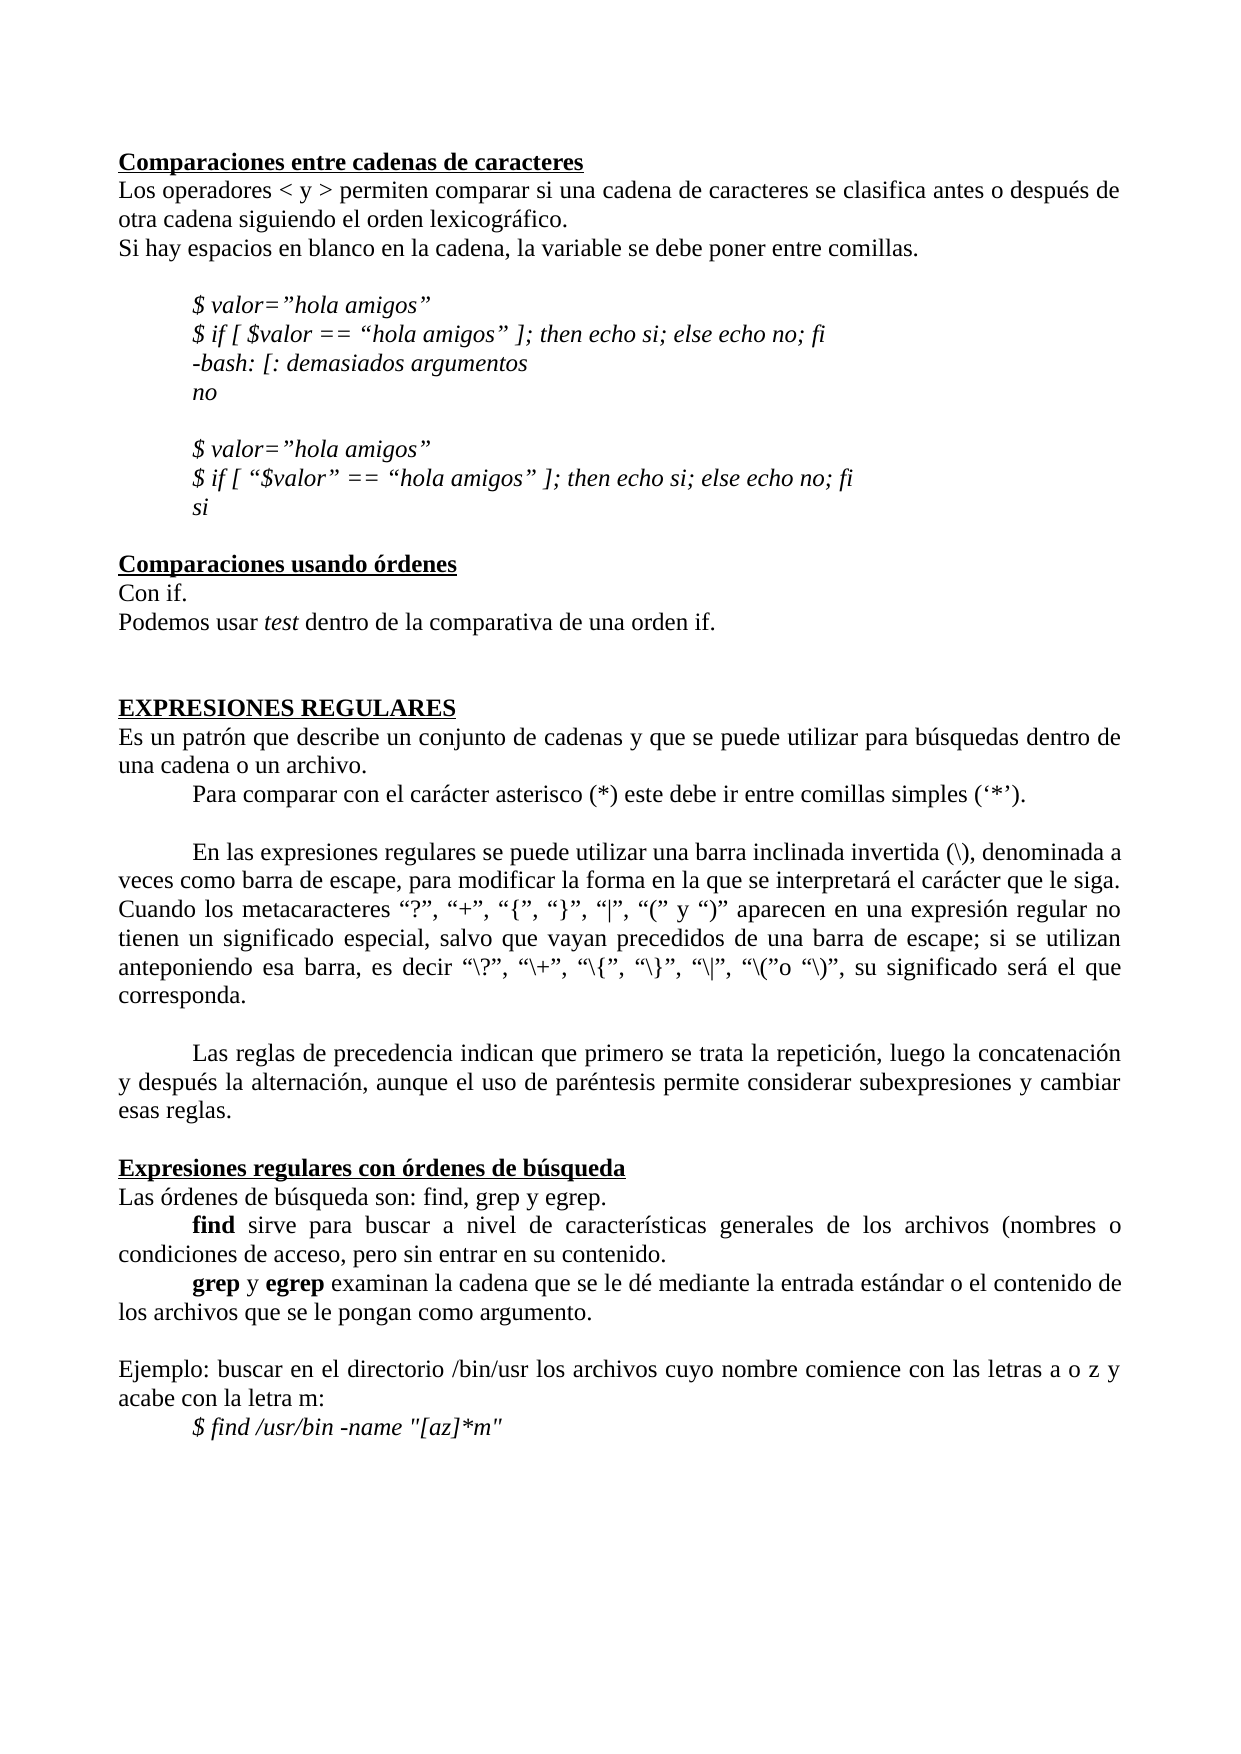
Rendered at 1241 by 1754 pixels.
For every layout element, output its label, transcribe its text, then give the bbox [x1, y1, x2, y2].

text $ if [ “$valor” == “hola amigos” ]; then echo si; else echo no; fi [118, 463, 1122, 492]
text $ valor=”hola amigos” [118, 434, 1122, 463]
text si [118, 492, 1122, 521]
text Si hay espacios en blanco en la cadena, la variable se debe poner entre comillas. [118, 233, 1122, 262]
text Con if. [118, 578, 1122, 607]
text Ejemplo: buscar en el directorio /bin/usr los archivos cuyo nombre comience con las letras a o z y acabe con la letra m: [118, 1354, 1122, 1412]
text Es un patrón que describe un conjunto de cadenas y que se puede utilizar para búsquedas dentro de una cadena o un archivo. [118, 722, 1122, 779]
text $ valor=”hola amigos” [118, 291, 1122, 319]
text find sirve para buscar a nivel de características generales de los archivos (nombres o condiciones de acceso, pero sin entrar en su contenido. [118, 1211, 1122, 1268]
text Las órdenes de búsqueda son: find, grep y egrep. [118, 1182, 1122, 1211]
text no [118, 377, 1122, 406]
text Podemos usar test dentro de la comparativa de una orden if. [118, 607, 1122, 636]
text Los operadores < y > permiten comparar si una cadena de caracteres se clasifica antes o después de otra cadena siguiendo el orden lexicográfico. [118, 176, 1122, 233]
text Para comparar con el carácter asterisco (*) este debe ir entre comillas simples (‘*’). [118, 779, 1122, 808]
text Las reglas de precedencia indican que primero se trata la repetición, luego la concatenación y después la alternación, aunque el uso de paréntesis permite considerar subexpresiones y cambiar esas reglas. [118, 1038, 1122, 1124]
text $ find /usr/bin -name "[az]*m" [118, 1412, 1122, 1441]
text Comparaciones entre cadenas de caracteres [118, 147, 1122, 176]
text Expresiones regulares con órdenes de búsqueda [118, 1153, 1122, 1182]
text Comparaciones usando órdenes [118, 549, 1122, 578]
text $ if [ $valor == “hola amigos” ]; then echo si; else echo no; fi [118, 319, 1122, 348]
text -bash: [: demasiados argumentos [118, 348, 1122, 377]
text grep y egrep examinan la cadena que se le dé mediante la entrada estándar o el contenido de los archivos que se le pongan como argumento. [118, 1268, 1122, 1326]
text En las expresiones regulares se puede utilizar una barra inclinada invertida (\), denominada a veces como barra de escape, para modificar la forma en la que se interpretará el carácter que le siga. Cuando los metacaracteres “?”, “+”, “{”, “}”, “|”, “(” y “)” aparecen en una expresión regular no tienen un significado especial, salvo que vayan precedidos de una barra de escape; si se utilizan anteponiendo esa barra, es decir “\?”, “\+”, “\{”, “\}”, “\|”, “\(”o “\)”, su significado será el que corresponda. [118, 837, 1122, 1009]
text EXPRESIONES REGULARES [118, 693, 1122, 722]
